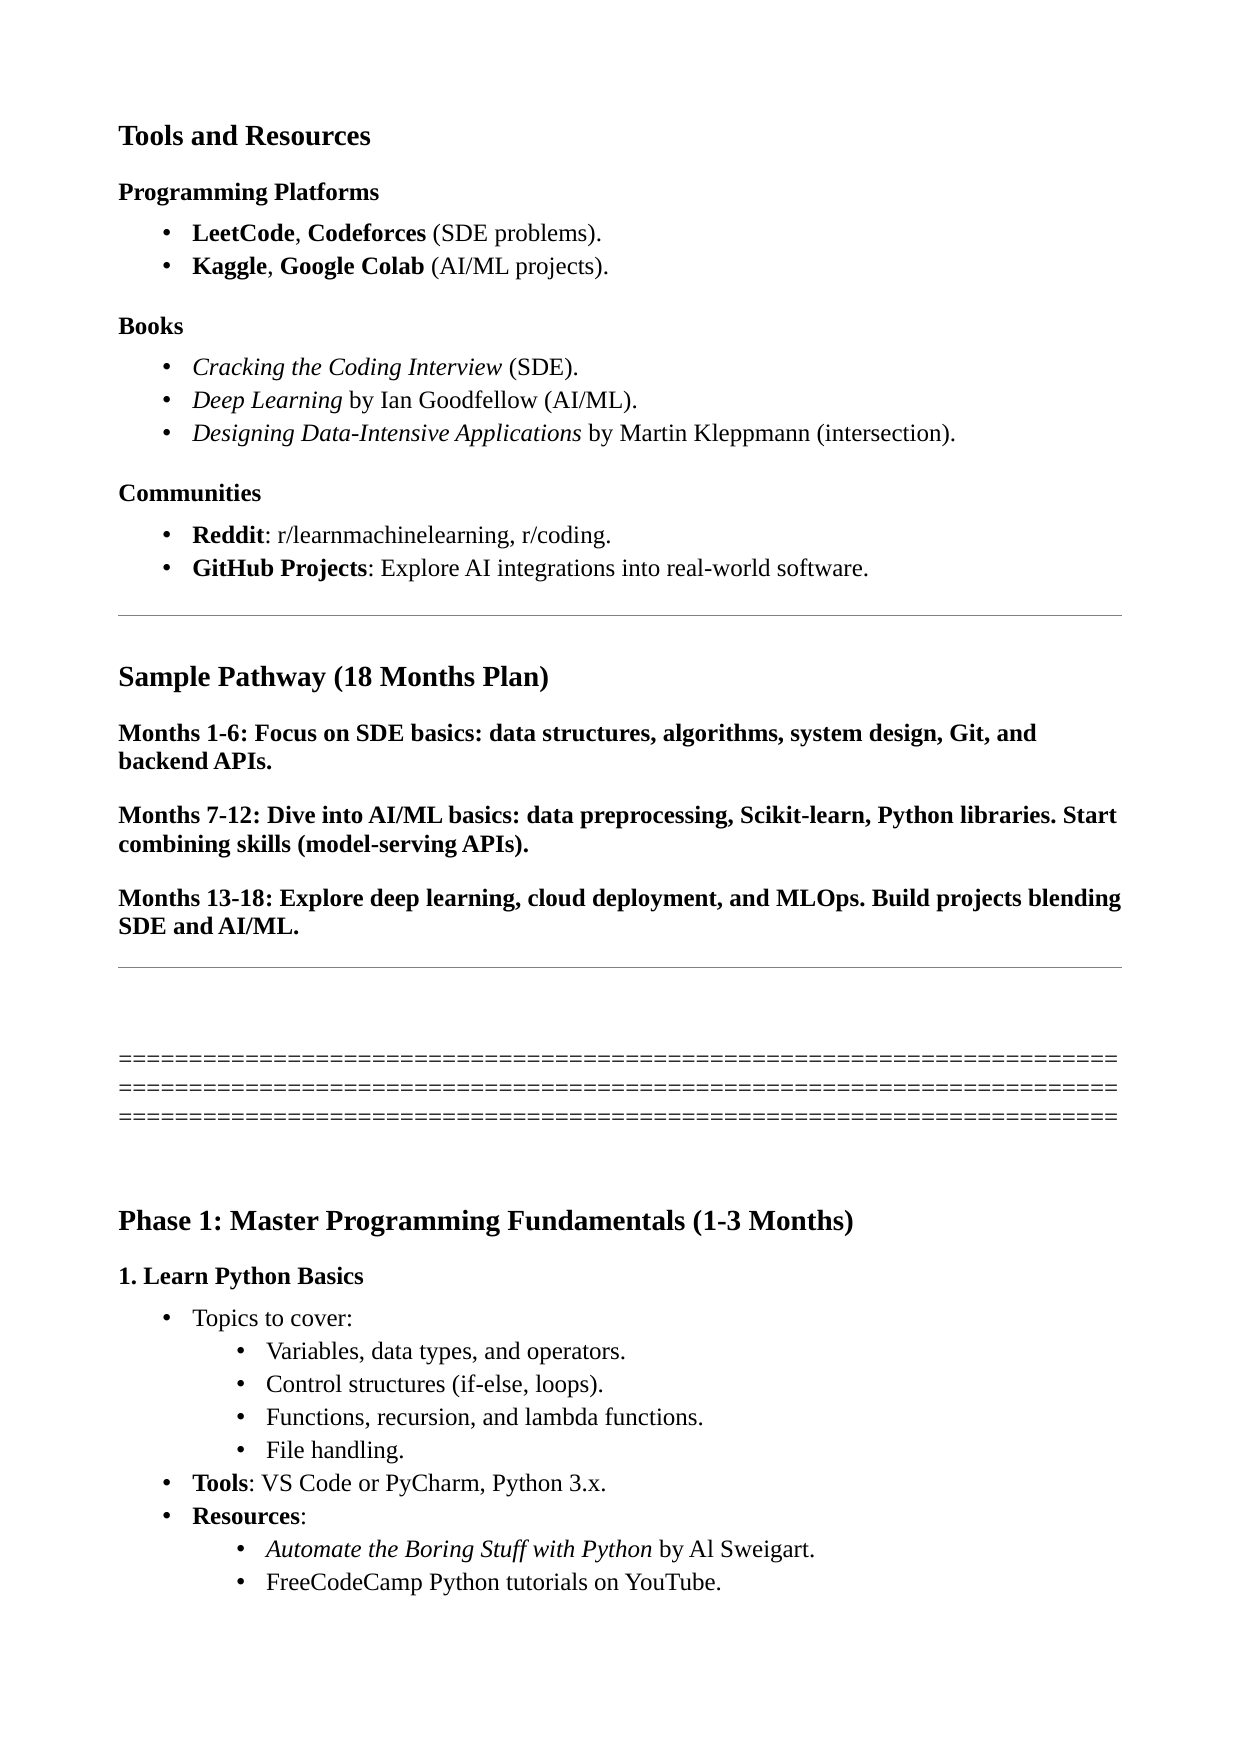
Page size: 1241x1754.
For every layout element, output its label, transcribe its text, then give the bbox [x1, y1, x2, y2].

list Automate the Boring Stuff with Python by Al Sweigart. [236, 1534, 1122, 1563]
list FreeCodeCamp Python tutorials on YouTube. [236, 1567, 1122, 1596]
list Functions, recursion, and lambda functions. [236, 1402, 1122, 1431]
text ===================================================================================================================================================================================================================== [118, 1044, 1122, 1131]
list Cracking the Coding Interview (SDE). [162, 352, 1122, 381]
list Resources: [162, 1501, 1122, 1529]
subtitle Tools and Resources [118, 118, 1122, 152]
list Reddit: r/learnmachinelearning, r/coding. [162, 520, 1122, 548]
list Kaggle, Google Colab (AI/ML projects). [162, 251, 1122, 280]
subtitle Months 1-6: Focus on SDE basics: data structures, algorithms, system design, Git, and backend APIs. [118, 718, 1122, 775]
list GitHub Projects: Explore AI integrations into real-world software. [162, 553, 1122, 581]
subtitle Communities [118, 478, 1122, 507]
subtitle Programming Platforms [118, 177, 1122, 205]
list Designing Data-Intensive Applications by Martin Kleppmann (intersection). [162, 418, 1122, 447]
list LeetCode, Codeforces (SDE problems). [162, 218, 1122, 247]
list Variables, data types, and operators. [236, 1336, 1122, 1364]
list Topics to cover: [162, 1303, 1122, 1331]
subtitle Sample Pathway (18 Months Plan) [118, 659, 1122, 693]
list Control structures (if-else, loops). [236, 1369, 1122, 1397]
subtitle 1. Learn Python Basics [118, 1261, 1122, 1290]
list Deep Learning by Ian Goodfellow (AI/ML). [162, 385, 1122, 414]
subtitle Months 13-18: Explore deep learning, cloud deployment, and MLOps. Build projects blending SDE and AI/ML. [118, 883, 1122, 940]
subtitle Phase 1: Master Programming Fundamentals (1-3 Months) [118, 1203, 1122, 1236]
subtitle Books [118, 311, 1122, 340]
subtitle Months 7-12: Dive into AI/ML basics: data preprocessing, Scikit-learn, Python libraries. Start combining skills (model-serving APIs). [118, 800, 1122, 858]
list File handling. [236, 1435, 1122, 1463]
list Tools: VS Code or PyCharm, Python 3.x. [162, 1468, 1122, 1497]
